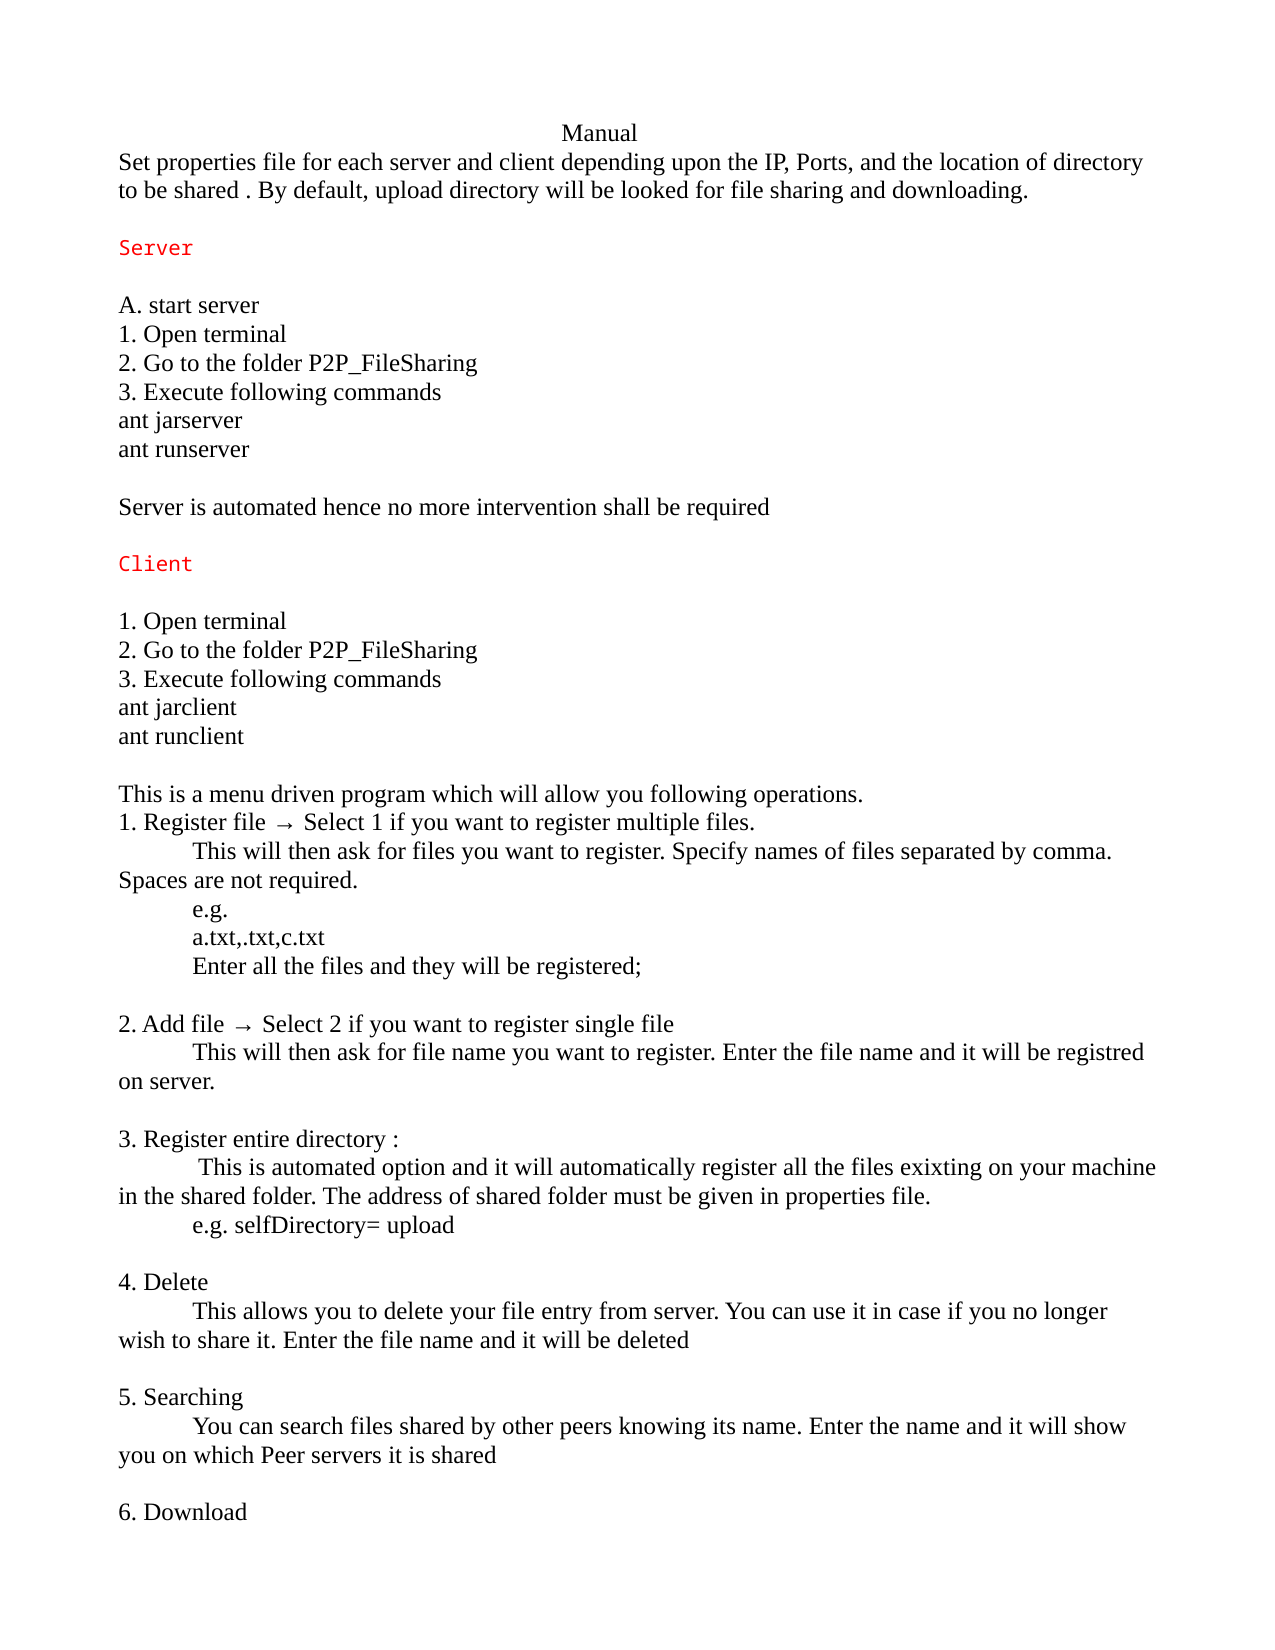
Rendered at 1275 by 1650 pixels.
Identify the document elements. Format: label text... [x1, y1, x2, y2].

text e.g. selfDirectory= upload [118, 1210, 1157, 1239]
text ant runclient [118, 721, 1157, 750]
text 6. Download [118, 1497, 1157, 1526]
text Set properties file for each server and client depending upon the IP, Ports, and the location of directory to be shared . By default, upload directory will be looked for file sharing and downloading. [118, 147, 1157, 204]
text A. start server [118, 290, 1157, 319]
text Server is automated hence no more intervention shall be required [118, 492, 1157, 520]
text 2. Add file → Select 2 if you want to register single file [118, 1009, 1157, 1037]
text 1. Open terminal [118, 319, 1157, 348]
text Server [118, 233, 1157, 262]
text 3. Execute following commands [118, 377, 1157, 405]
text This allows you to delete your file entry from server. You can use it in case if you no longer wish to share it. Enter the file name and it will be deleted [118, 1296, 1157, 1354]
text 1. Open terminal [118, 606, 1157, 635]
text ant jarserver [118, 405, 1157, 434]
text ant jarclient [118, 692, 1157, 721]
text 3. Register entire directory : This is automated option and it will automatically register all the files exixting on your machine in the shared folder. The address of shared folder must be given in properties file. [118, 1124, 1157, 1210]
text 1. Register file → Select 1 if you want to register multiple files. [118, 807, 1157, 836]
text Manual [118, 118, 1157, 147]
text This will then ask for files you want to register. Specify names of files separated by comma. Spaces are not required. [118, 836, 1157, 894]
text This is a menu driven program which will allow you following operations. [118, 779, 1157, 807]
text 5. Searching [118, 1382, 1157, 1411]
text Client [118, 549, 1157, 577]
text 2. Go to the folder P2P_FileSharing [118, 635, 1157, 664]
text e.g. a.txt,.txt,c.txt [118, 894, 1157, 951]
text You can search files shared by other peers knowing its name. Enter the name and it will show you on which Peer servers it is shared [118, 1411, 1157, 1469]
text 4. Delete [118, 1267, 1157, 1296]
text ant runserver [118, 434, 1157, 463]
text Enter all the files and they will be registered; [118, 951, 1157, 980]
text This will then ask for file name you want to register. Enter the file name and it will be registred on server. [118, 1037, 1157, 1095]
text 2. Go to the folder P2P_FileSharing [118, 348, 1157, 377]
text 3. Execute following commands [118, 664, 1157, 692]
